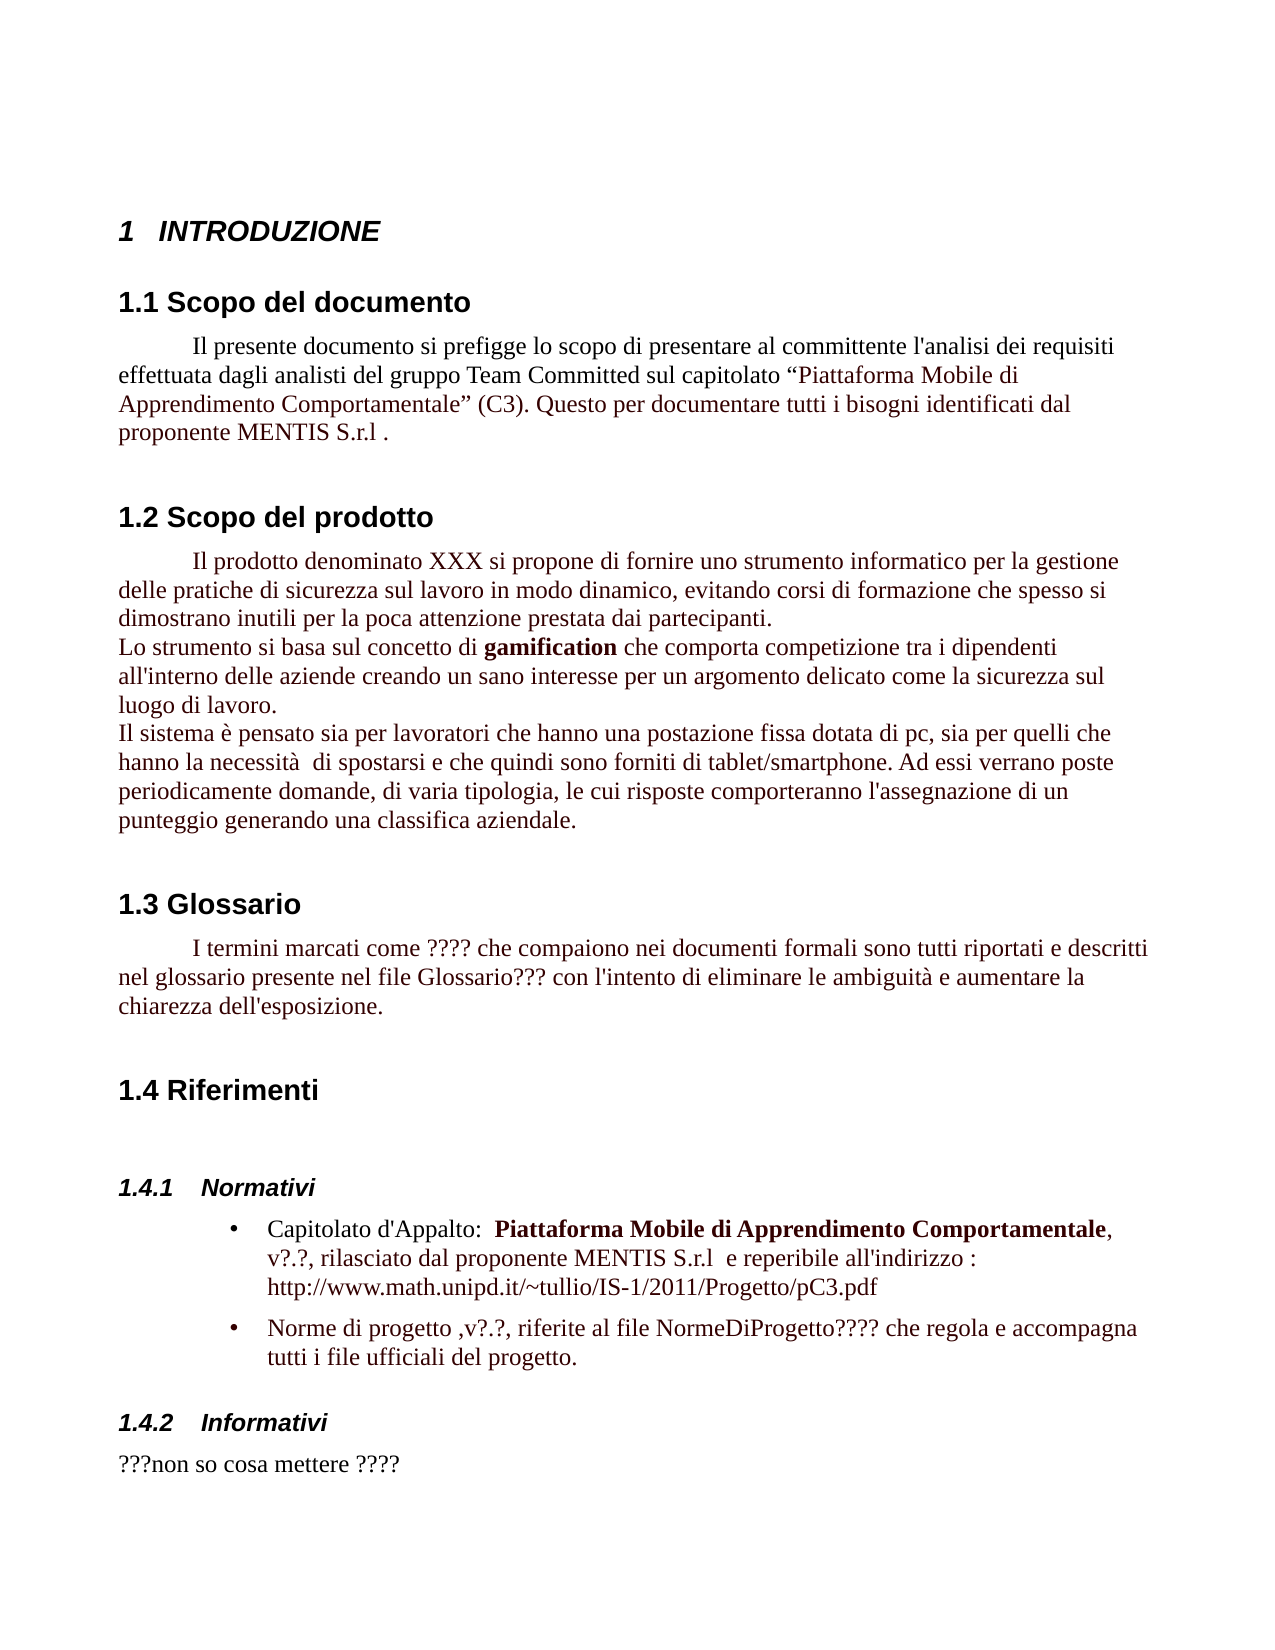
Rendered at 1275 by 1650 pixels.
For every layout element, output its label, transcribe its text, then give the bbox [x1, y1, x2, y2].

list Capitolato d'Appalto: Piattaforma Mobile di Apprendimento Comportamentale, v?.?, rilasciato dal proponente MENTIS S.r.l e reperibile all'indirizzo : http://www.math.unipd.it/~tullio/IS-1/2011/Progetto/pC3.pdf [229, 1214, 1157, 1300]
subtitle 1.4.2 Informativi [118, 1408, 1157, 1436]
text Lo strumento si basa sul concetto di gamification che comporta competizione tra i dipendenti all'interno delle aziende creando un sano interesse per un argomento delicato come la sicurezza sul luogo di lavoro. [118, 632, 1157, 718]
list Norme di progetto ,v?.?, riferite al file NormeDiProgetto???? che regola e accompagna tutti i file ufficiali del progetto. [229, 1313, 1157, 1370]
subtitle 1.4.1 Normativi [118, 1173, 1157, 1202]
text ???non so cosa mettere ???? [118, 1449, 1157, 1478]
text Il presente documento si prefigge lo scopo di presentare al committente l'analisi dei requisiti effettuata dagli analisti del gruppo Team Committed sul capitolato “Piattaforma Mobile di Apprendimento Comportamentale” (C3). Questo per documentare tutti i bisogni identificati dal proponente MENTIS S.r.l . [118, 331, 1157, 446]
subtitle 1.1 Scopo del documento [118, 285, 1157, 319]
text I termini marcati come ???? che compaiono nei documenti formali sono tutti riportati e descritti nel glossario presente nel file Glossario??? con l'intento di eliminare le ambiguità e aumentare la chiarezza dell'esposizione. [118, 933, 1157, 1019]
subtitle 1.4 Riferimenti [118, 1073, 1157, 1107]
subtitle 1.3 Glossario [118, 887, 1157, 921]
text Il prodotto denominato XXX si propone di fornire uno strumento informatico per la gestione delle pratiche di sicurezza sul lavoro in modo dinamico, evitando corsi di formazione che spesso si dimostrano inutili per la poca attenzione prestata dai partecipanti. [118, 546, 1157, 632]
text Il sistema è pensato sia per lavoratori che hanno una postazione fissa dotata di pc, sia per quelli che hanno la necessità di spostarsi e che quindi sono forniti di tablet/smartphone. Ad essi verrano poste periodicamente domande, di varia tipologia, le cui risposte comporteranno l'assegnazione di un punteggio generando una classifica aziendale. [118, 718, 1157, 833]
subtitle 1.2 Scopo del prodotto [118, 500, 1157, 533]
subtitle 1 INTRODUZIONE [118, 214, 1157, 248]
